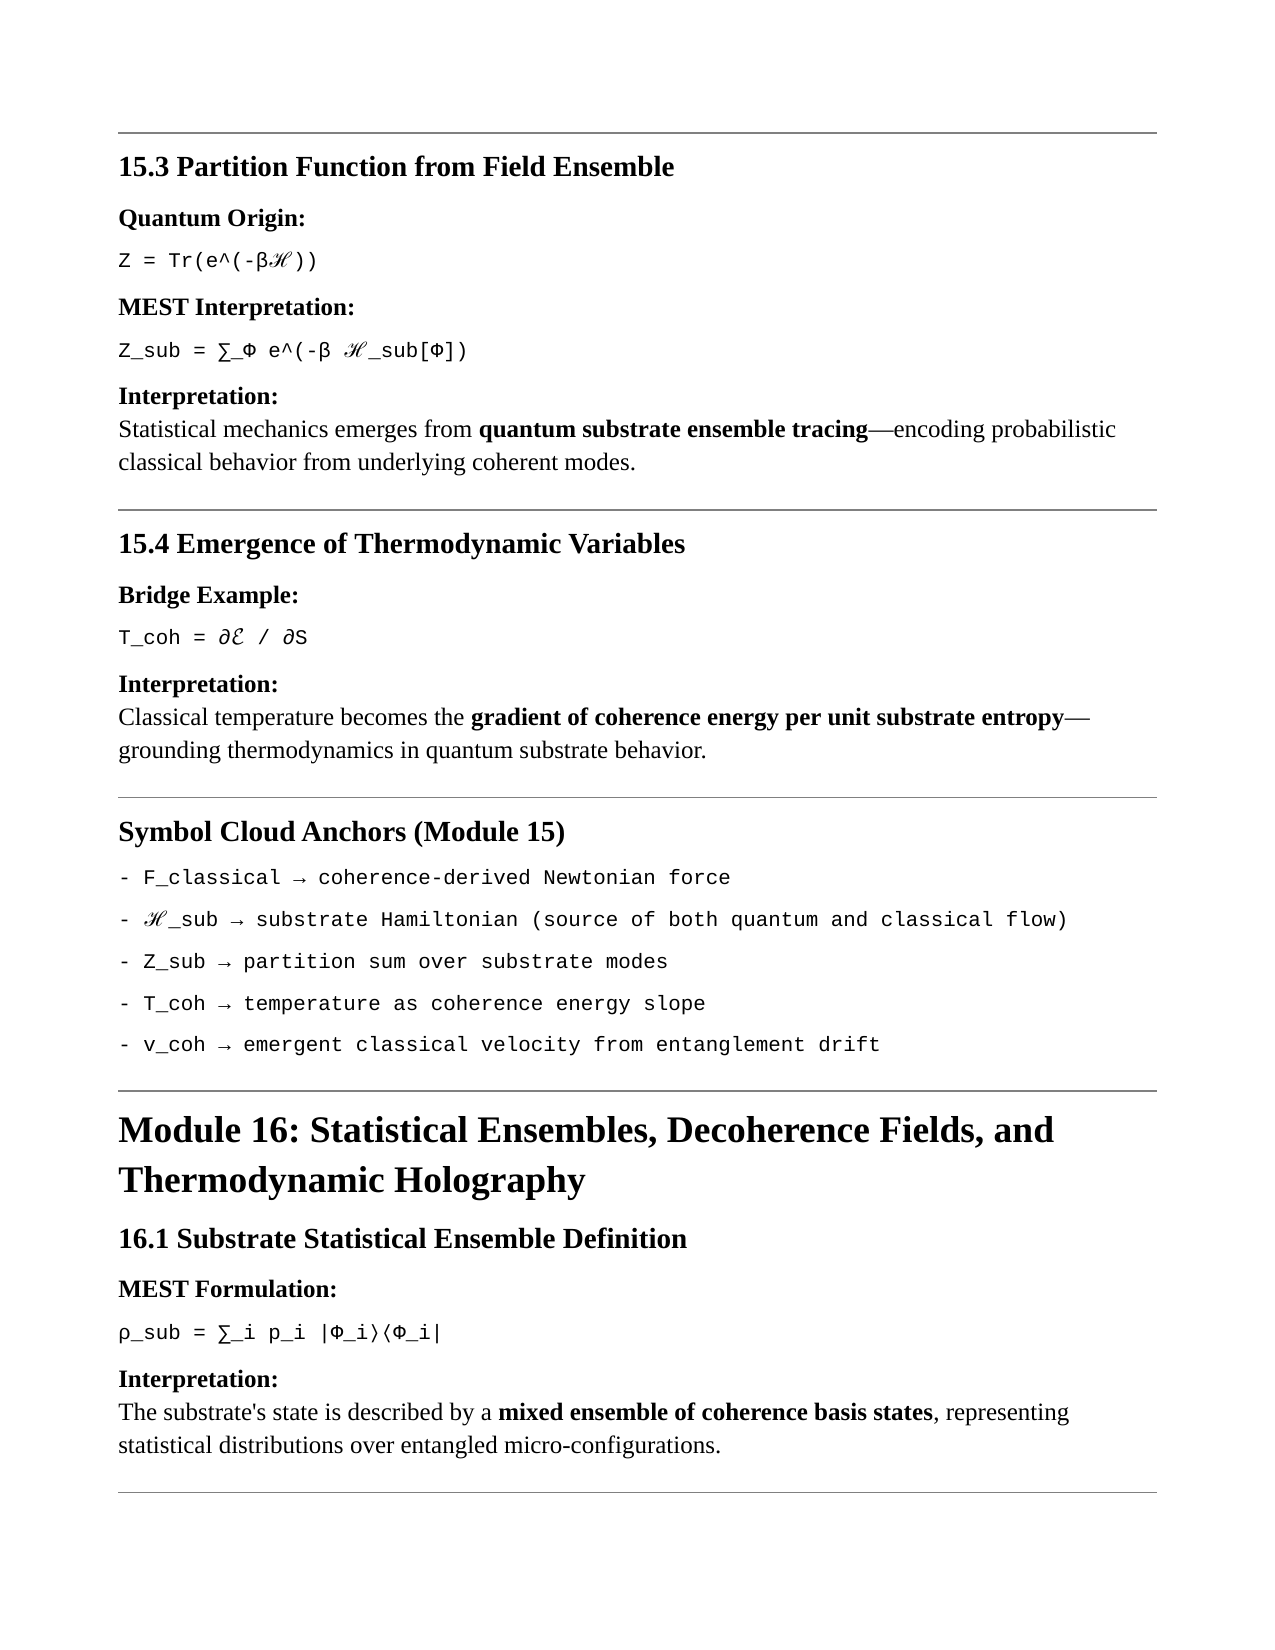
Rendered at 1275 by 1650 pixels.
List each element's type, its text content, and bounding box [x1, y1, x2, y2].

subtitle 16.1 Substrate Statistical Ensemble Definition [118, 1221, 1157, 1255]
subtitle Module 16: Statistical Ensembles, Decoherence Fields, and Thermodynamic Holography [118, 1108, 1157, 1200]
text - T_coh → temperature as coherence energy slope [118, 993, 1157, 1016]
text Quantum Origin: [118, 203, 1157, 231]
subtitle 15.3 Partition Function from Field Ensemble [118, 149, 1157, 183]
text Z_sub = ∑_Φ e^(-β ℋ_sub[Φ]) [118, 340, 1157, 363]
subtitle 15.4 Emergence of Thermodynamic Variables [118, 527, 1157, 560]
text T_coh = ∂ℰ / ∂S [118, 627, 1157, 651]
text - F_classical → coherence-derived Newtonian force [118, 867, 1157, 891]
subtitle Symbol Cloud Anchors (Module 15) [118, 814, 1157, 848]
text Interpretation: The substrate's state is described by a mixed ensemble of coherence basis states, representing statistical distributions over entangled micro-configurations. [118, 1364, 1157, 1459]
text - v_coh → emergent classical velocity from entanglement drift [118, 1034, 1157, 1058]
text MEST Interpretation: [118, 292, 1157, 321]
text ρ_sub = ∑_i p_i |Φ_i⟩⟨Φ_i| [118, 1322, 1157, 1346]
text Bridge Example: [118, 580, 1157, 608]
text Z = Tr(e^(-βℋ)) [118, 250, 1157, 274]
text MEST Formulation: [118, 1274, 1157, 1303]
text - ℋ_sub → substrate Hamiltonian (source of both quantum and classical flow) [118, 909, 1157, 933]
text Interpretation: Statistical mechanics emerges from quantum substrate ensemble tracing—encoding probabilistic classical behavior from underlying coherent modes. [118, 381, 1157, 476]
text Interpretation: Classical temperature becomes the gradient of coherence energy per unit substrate entropy—grounding thermodynamics in quantum substrate behavior. [118, 669, 1157, 764]
text - Z_sub → partition sum over substrate modes [118, 951, 1157, 974]
